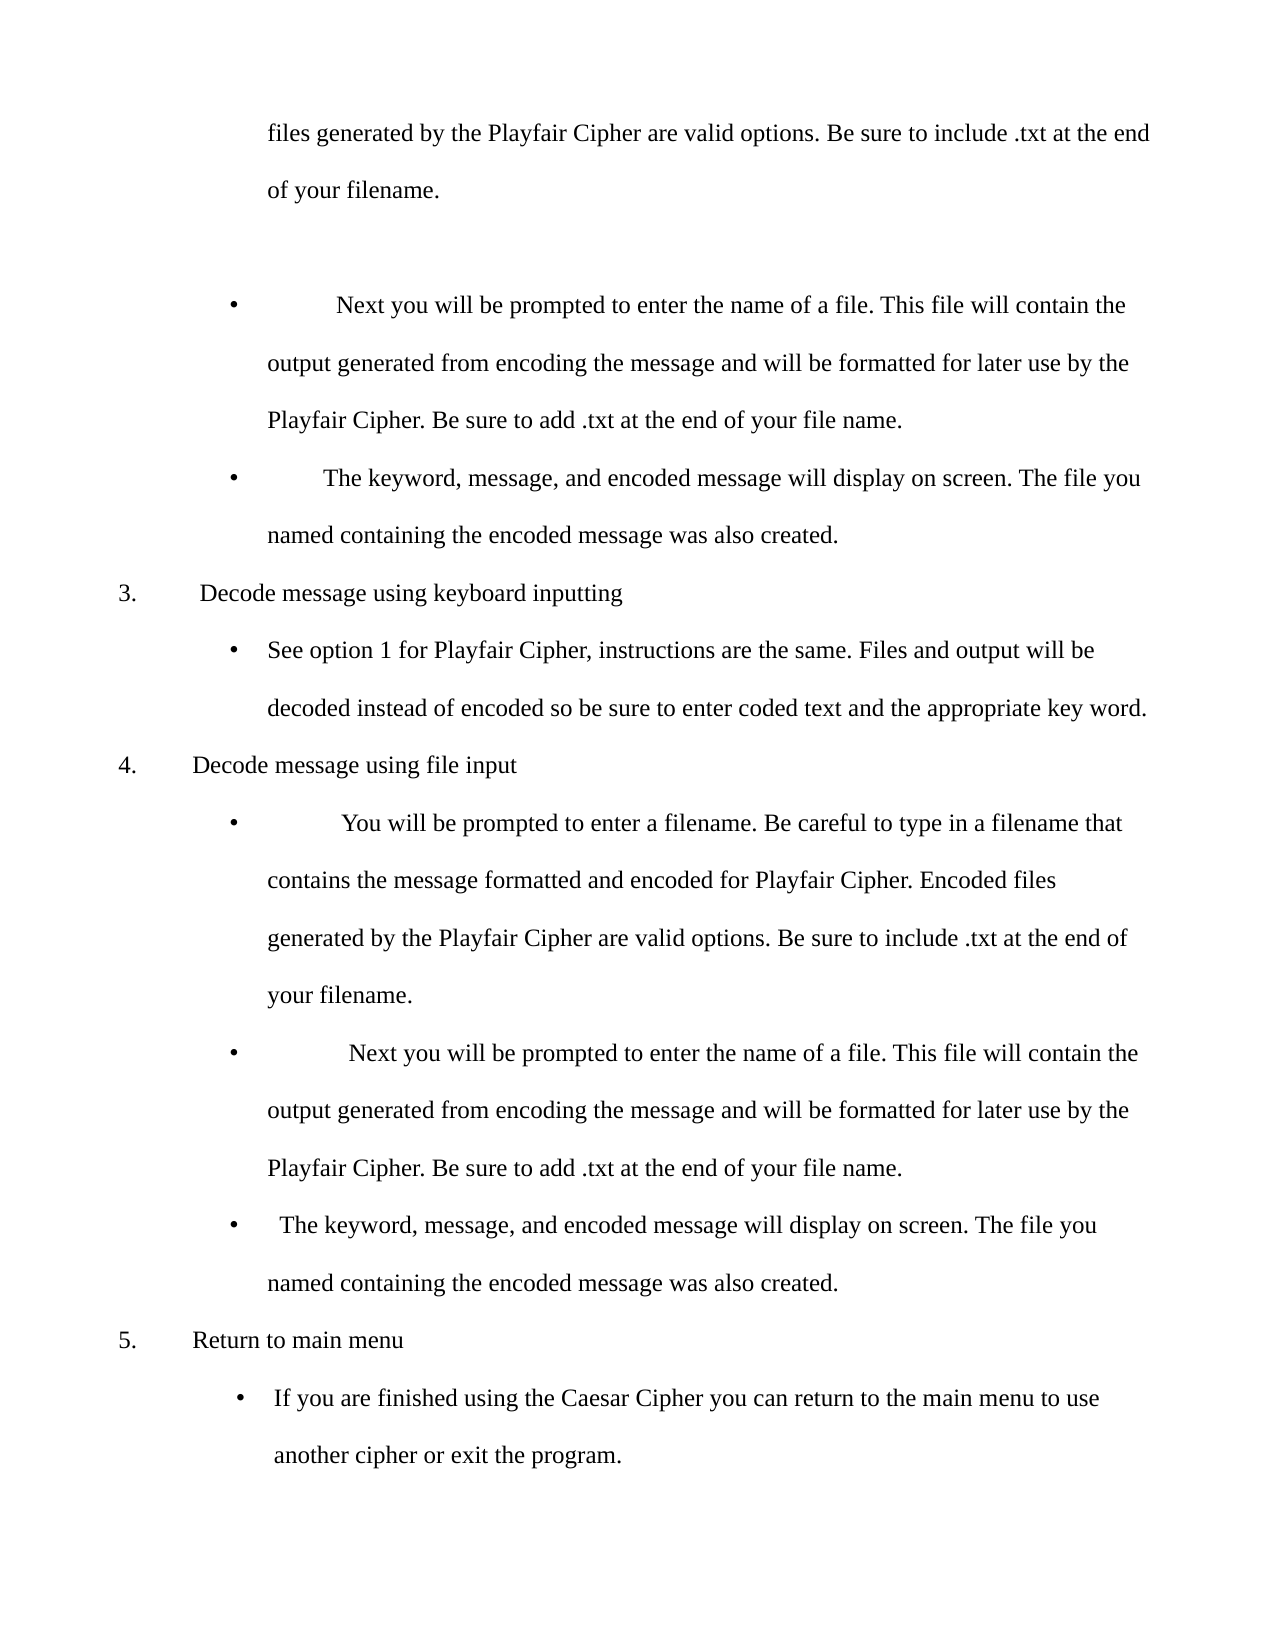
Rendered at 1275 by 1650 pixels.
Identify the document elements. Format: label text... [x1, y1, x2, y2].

list files generated by the Playfair Cipher are valid options. Be sure to include .txt at the end of your filename. [229, 118, 1157, 204]
list Next you will be prompted to enter the name of a file. This file will contain the output generated from encoding the message and will be formatted for later use by the Playfair Cipher. Be sure to add .txt at the end of your file name. [229, 291, 1157, 434]
list You will be prompted to enter a filename. Be careful to type in a filename that contains the message formatted and encoded for Playfair Cipher. Encoded files generated by the Playfair Cipher are valid options. Be sure to include .txt at the end of your filename. [229, 808, 1157, 1009]
list If you are finished using the Caesar Cipher you can return to the main menu to use another cipher or exit the program. [236, 1383, 1157, 1469]
text 3. Decode message using keyboard inputting [118, 578, 1157, 607]
list See option 1 for Playfair Cipher, instructions are the same. Files and output will be decoded instead of encoded so be sure to enter coded text and the appropriate key word. [229, 636, 1157, 722]
text 5. Return to main menu [118, 1326, 1157, 1354]
list The keyword, message, and encoded message will display on screen. The file you named containing the encoded message was also created. [229, 1211, 1157, 1297]
list The keyword, message, and encoded message will display on screen. The file you named containing the encoded message was also created. [229, 463, 1157, 549]
list Next you will be prompted to enter the name of a file. This file will contain the output generated from encoding the message and will be formatted for later use by the Playfair Cipher. Be sure to add .txt at the end of your file name. [229, 1038, 1157, 1182]
text 4. Decode message using file input [118, 751, 1157, 779]
